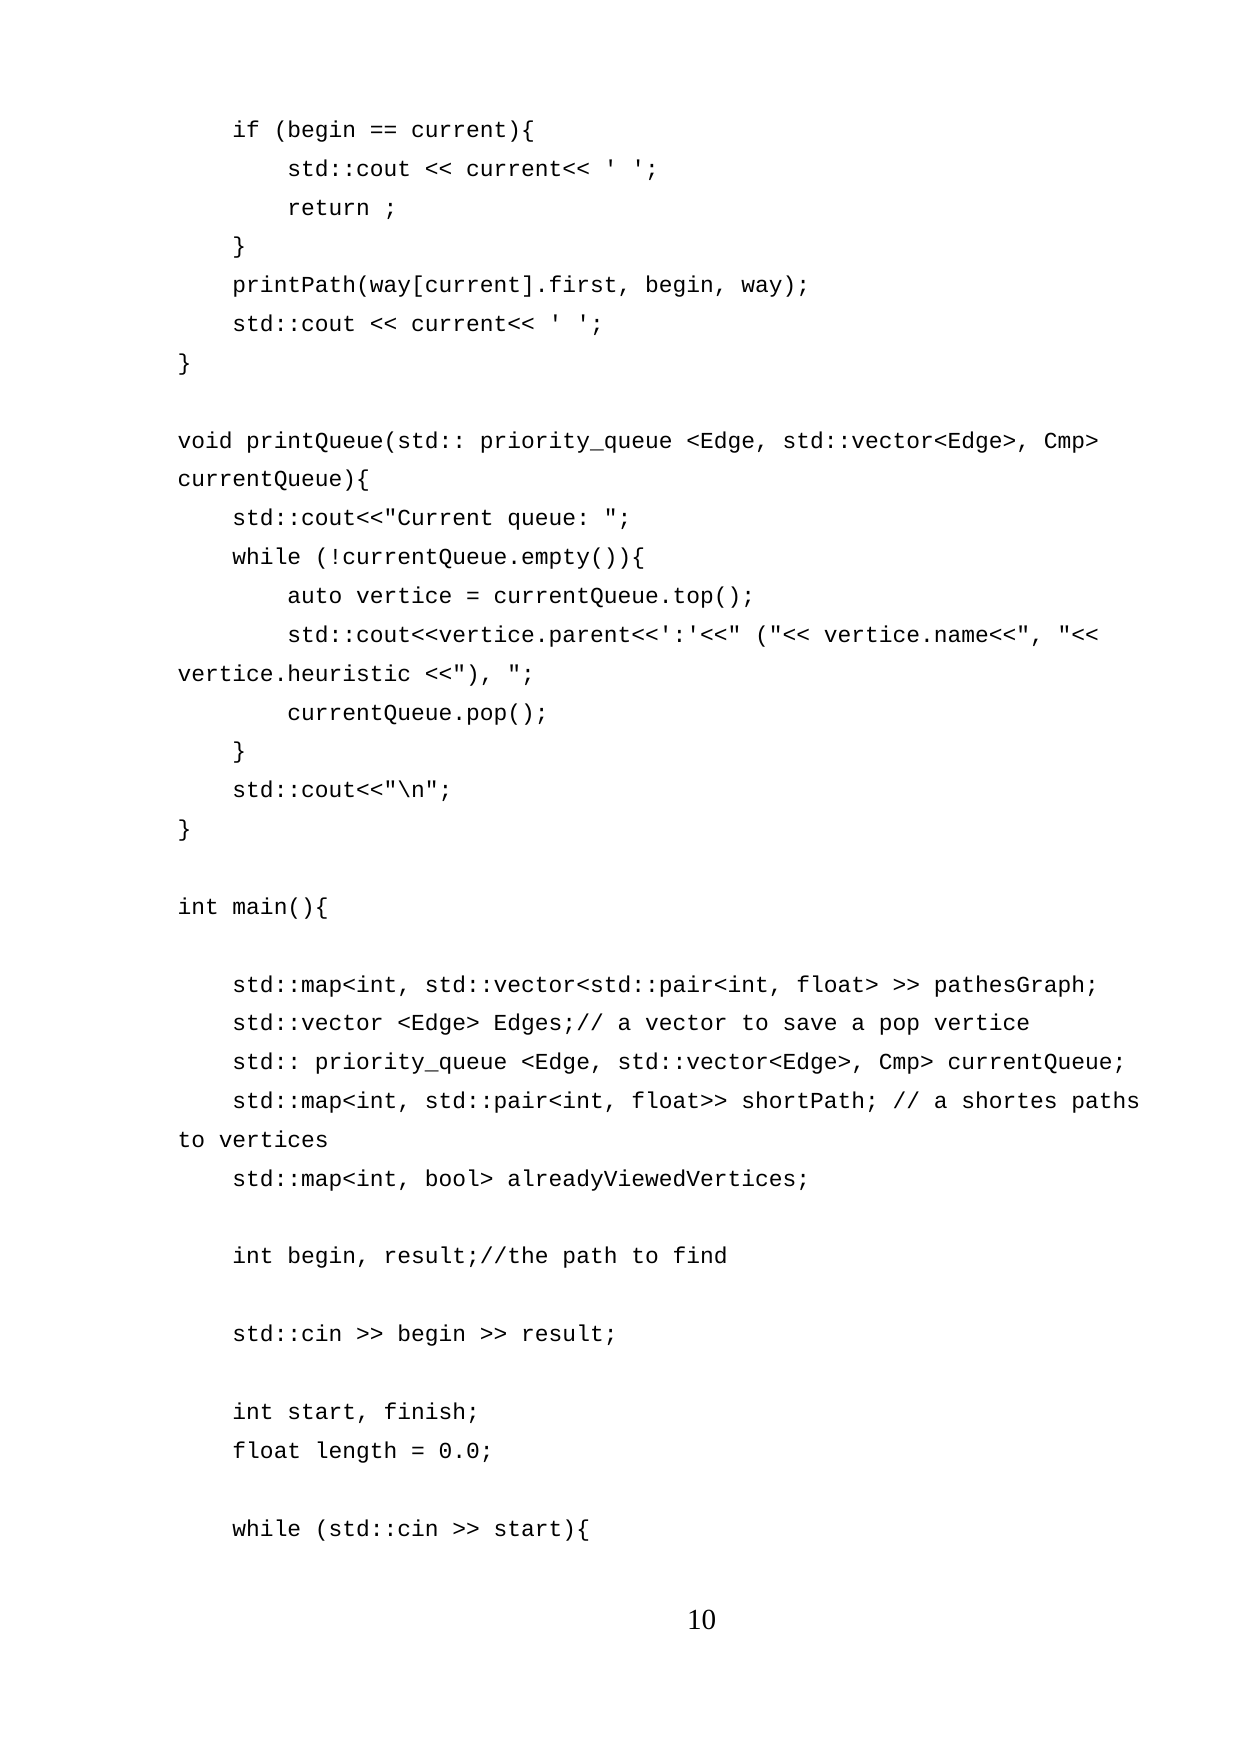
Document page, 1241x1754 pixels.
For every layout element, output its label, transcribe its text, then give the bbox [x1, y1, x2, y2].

text std::cout << current<< ' '; [177, 157, 1152, 183]
text int begin, result;//the path to find [177, 1245, 1152, 1271]
text } [177, 351, 1152, 377]
text std::cout << current<< ' '; [177, 312, 1152, 338]
text std::cout<<"\n"; [177, 779, 1152, 804]
text } [177, 740, 1152, 766]
text currentQueue.pop(); [177, 701, 1152, 727]
text while (std::cin >> start){ [177, 1517, 1152, 1543]
text while (!currentQueue.empty()){ [177, 546, 1152, 571]
text } [177, 235, 1152, 261]
text int start, finish; [177, 1400, 1152, 1426]
text std::map<int, bool> alreadyViewedVertices; [177, 1167, 1152, 1193]
text std::vector <Edge> Edges;// a vector to save a pop vertice [177, 1012, 1152, 1038]
text std::cout<<vertice.parent<<':'<<" ("<< vertice.name<<", "<< vertice.heuristic <<"), "; [177, 623, 1152, 688]
text float length = 0.0; [177, 1439, 1152, 1465]
text std::cout<<"Current queue: "; [177, 507, 1152, 533]
text std::map<int, std::pair<int, float>> shortPath; // a shortes paths to vertices [177, 1089, 1152, 1154]
text return ; [177, 196, 1152, 222]
text if (begin == current){ [177, 118, 1152, 144]
text std:: priority_queue <Edge, std::vector<Edge>, Cmp> currentQueue; [177, 1051, 1152, 1077]
text auto vertice = currentQueue.top(); [177, 584, 1152, 610]
text std::map<int, std::vector<std::pair<int, float> >> pathesGraph; [177, 973, 1152, 999]
text } [177, 817, 1152, 843]
text printPath(way[current].first, begin, way); [177, 273, 1152, 299]
text int main(){ [177, 895, 1152, 921]
text void printQueue(std:: priority_queue <Edge, std::vector<Edge>, Cmp> currentQueue){ [177, 429, 1152, 494]
text std::cin >> begin >> result; [177, 1323, 1152, 1348]
